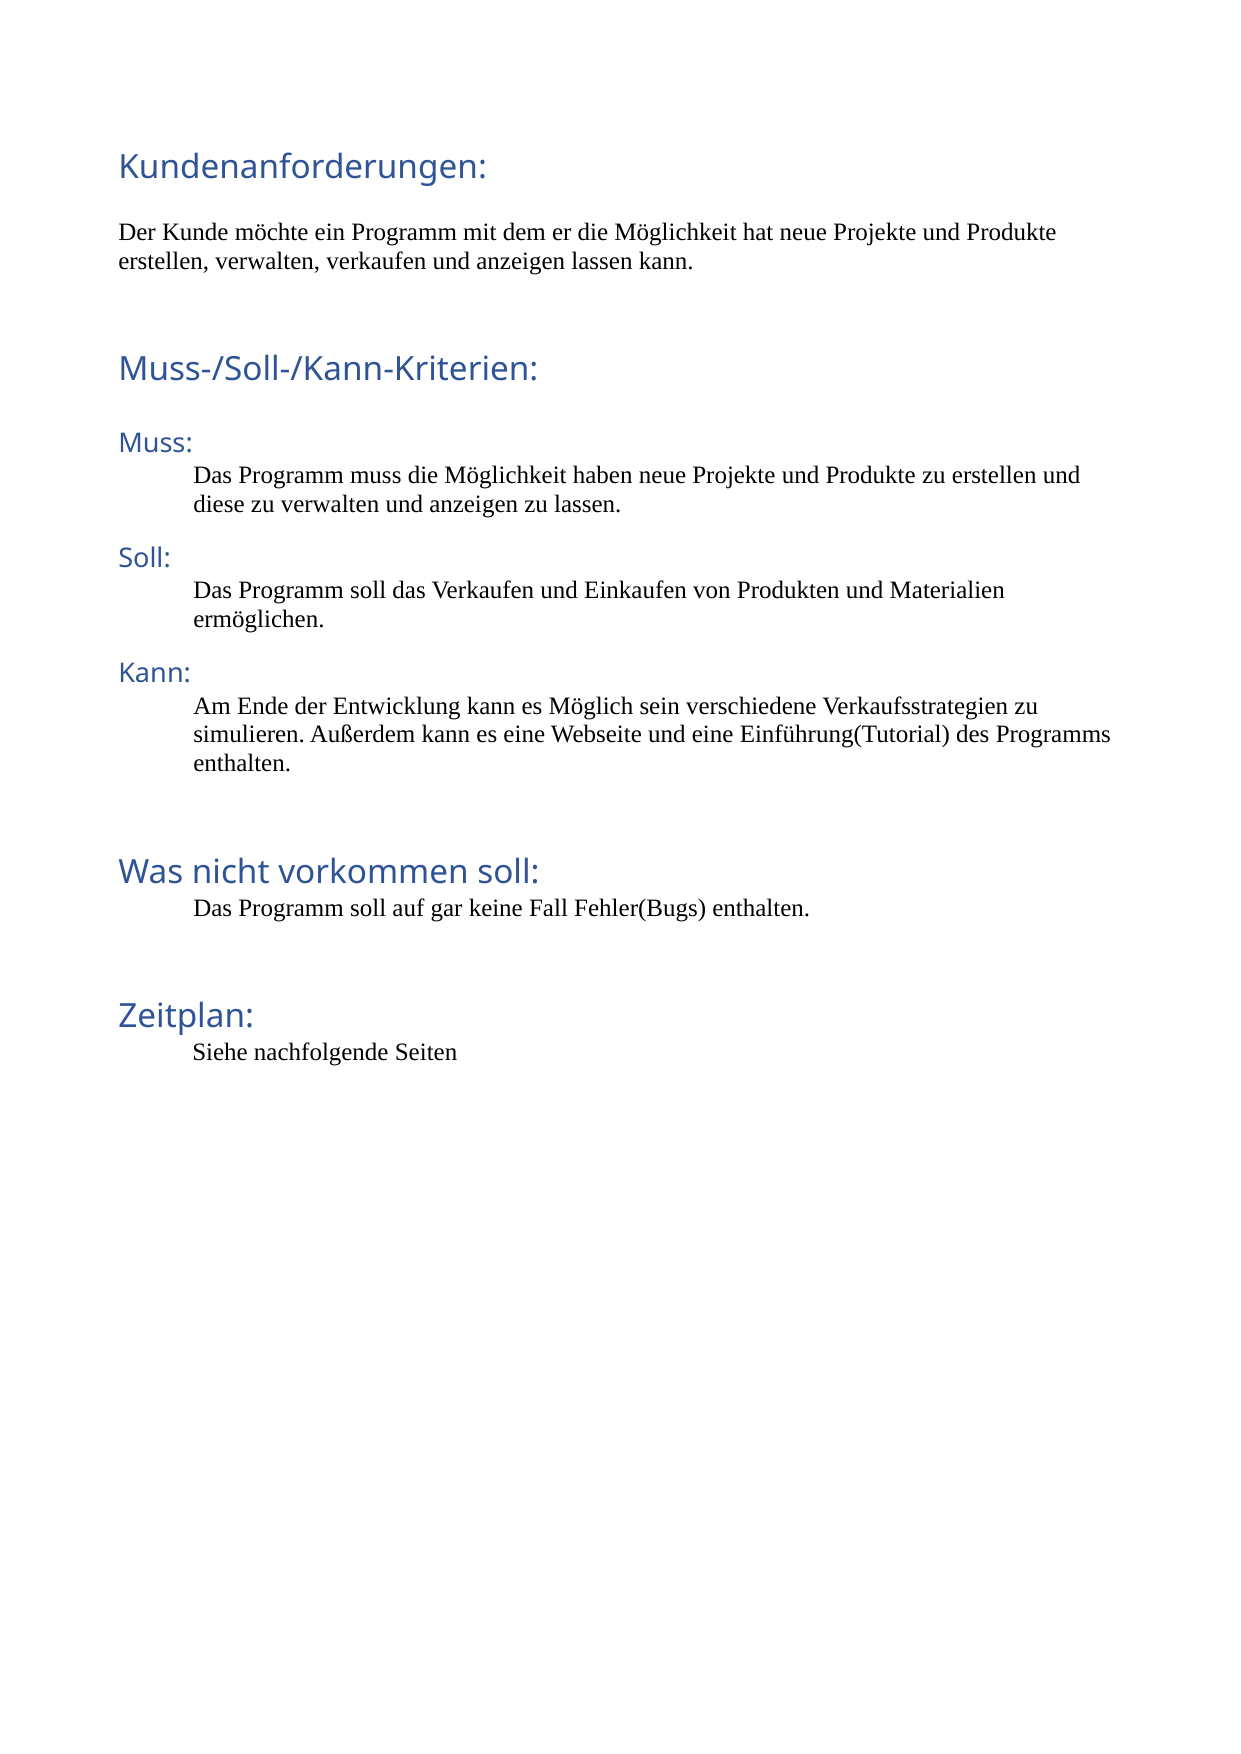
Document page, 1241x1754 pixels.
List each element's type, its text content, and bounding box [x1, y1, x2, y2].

subtitle Kann: [118, 654, 1122, 691]
subtitle Muss-/Soll-/Kann-Kriterien: [118, 345, 1122, 391]
list Das Programm muss die Möglichkeit haben neue Projekte und Produkte zu erstellen und diese zu verwalten und anzeigen zu lassen. [193, 460, 1122, 518]
text Siehe nachfolgende Seiten [118, 1037, 1122, 1066]
subtitle Muss: [118, 423, 1122, 460]
subtitle Soll: [118, 539, 1122, 576]
list Der Kunde möchte ein Programm mit dem er die Möglichkeit hat neue Projekte und Produkte erstellen, verwalten, verkaufen und anzeigen lassen kann. [118, 217, 1122, 275]
list Am Ende der Entwicklung kann es Möglich sein verschiedene Verkaufsstrategien zu simulieren. Außerdem kann es eine Webseite und eine Einführung(Tutorial) des Programms enthalten. [193, 691, 1122, 777]
subtitle Kundenanforderungen: [118, 143, 1122, 188]
list Das Programm soll auf gar keine Fall Fehler(Bugs) enthalten. [193, 893, 1122, 922]
subtitle Was nicht vorkommen soll: [118, 847, 1122, 893]
list Das Programm soll das Verkaufen und Einkaufen von Produkten und Materialien ermöglichen. [156, 576, 1122, 633]
subtitle Zeitplan: [118, 992, 1122, 1037]
